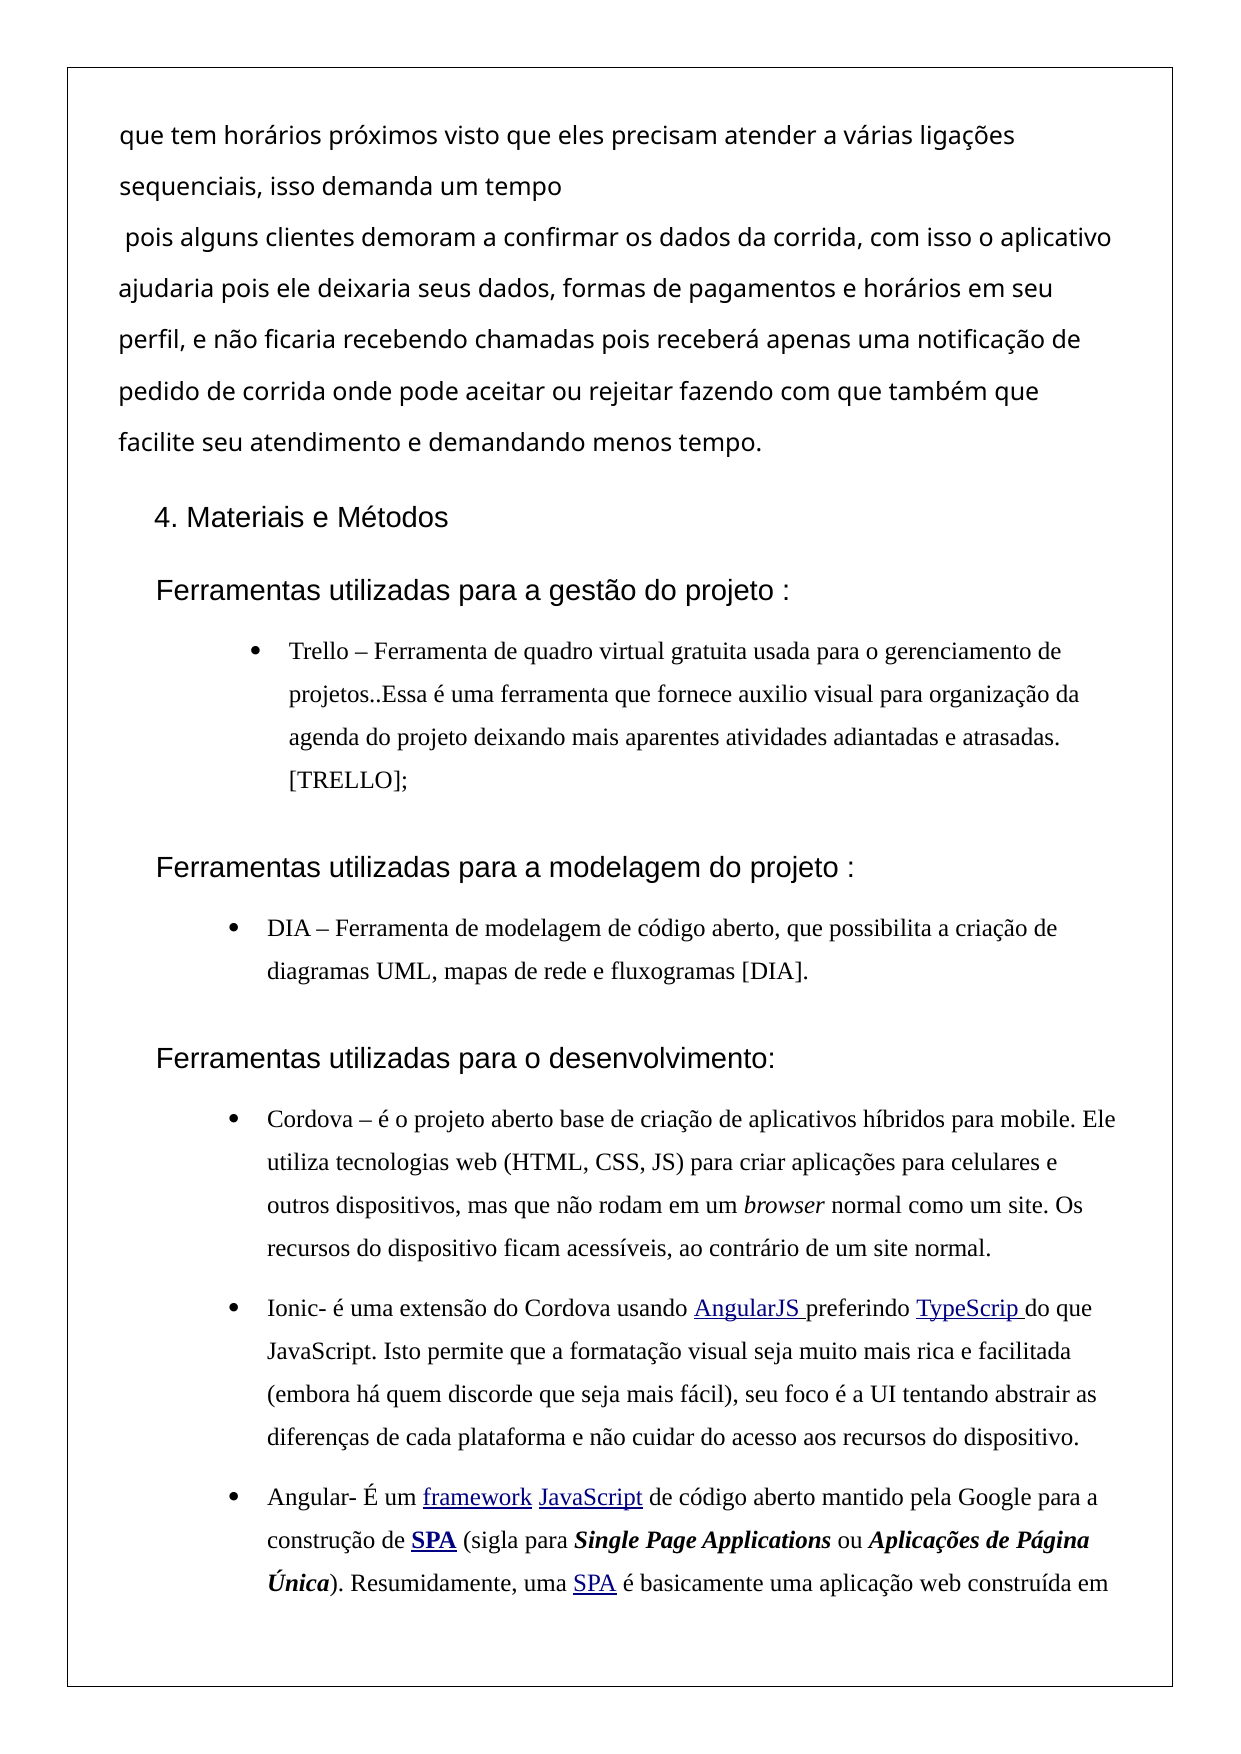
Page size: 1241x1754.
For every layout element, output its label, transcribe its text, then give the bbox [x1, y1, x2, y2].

subtitle Ferramentas utilizadas para a gestão do projeto : [156, 573, 1122, 607]
list Cordova – é o projeto aberto base de criação de aplicativos híbridos para mobile. Ele utiliza tecnologias web (HTML, CSS, JS) para criar aplicações para celulares e outros dispositivos, mas que não rodam em um browser normal como um site. Os recursos do dispositivo ficam acessíveis, ao contrário de um site normal. [229, 1104, 1122, 1262]
text pois alguns clientes demoram a confirmar os dados da corrida, com isso o aplicativo ajudaria pois ele deixaria seus dados, formas de pagamentos e horários em seu perfil, e não ficaria recebendo chamadas pois receberá apenas uma notificação de pedido de corrida onde pode aceitar ou rejeitar fazendo com que também que facilite seu atendimento e demandando menos tempo. [118, 220, 1122, 458]
list Ionic- é uma extensão do Cordova usando AngularJS preferindo TypeScrip do que JavaScript. Isto permite que a formatação visual seja muito mais rica e facilitada (embora há quem discorde que seja mais fácil), seu foco é a UI tentando abstrair as diferenças de cada plataforma e não cuidar do acesso aos recursos do dispositivo. [229, 1293, 1122, 1451]
subtitle Ferramentas utilizadas para a modelagem do projeto : [156, 850, 1122, 884]
subtitle 4. Materiais e Métodos [154, 500, 1122, 534]
subtitle Ferramentas utilizadas para o desenvolvimento: [156, 1041, 1122, 1074]
list DIA – Ferramenta de modelagem de código aberto, que possibilita a criação de diagramas UML, mapas de rede e fluxogramas [DIA]. [229, 913, 1122, 985]
text que tem horários próximos visto que eles precisam atender a várias ligações sequenciais, isso demanda um tempo [118, 118, 1122, 203]
list Angular- É um framework JavaScript de código aberto mantido pela Google para a construção de SPA (sigla para Single Page Applications ou Aplicações de Página Única). Resumidamente, uma SPA é basicamente uma aplicação web construída em [229, 1482, 1122, 1597]
list Trello – Ferramenta de quadro virtual gratuita usada para o gerenciamento de projetos..Essa é uma ferramenta que fornece auxilio visual para organização da agenda do projeto deixando mais aparentes atividades adiantadas e atrasadas. [TRELLO]; [251, 636, 1122, 794]
